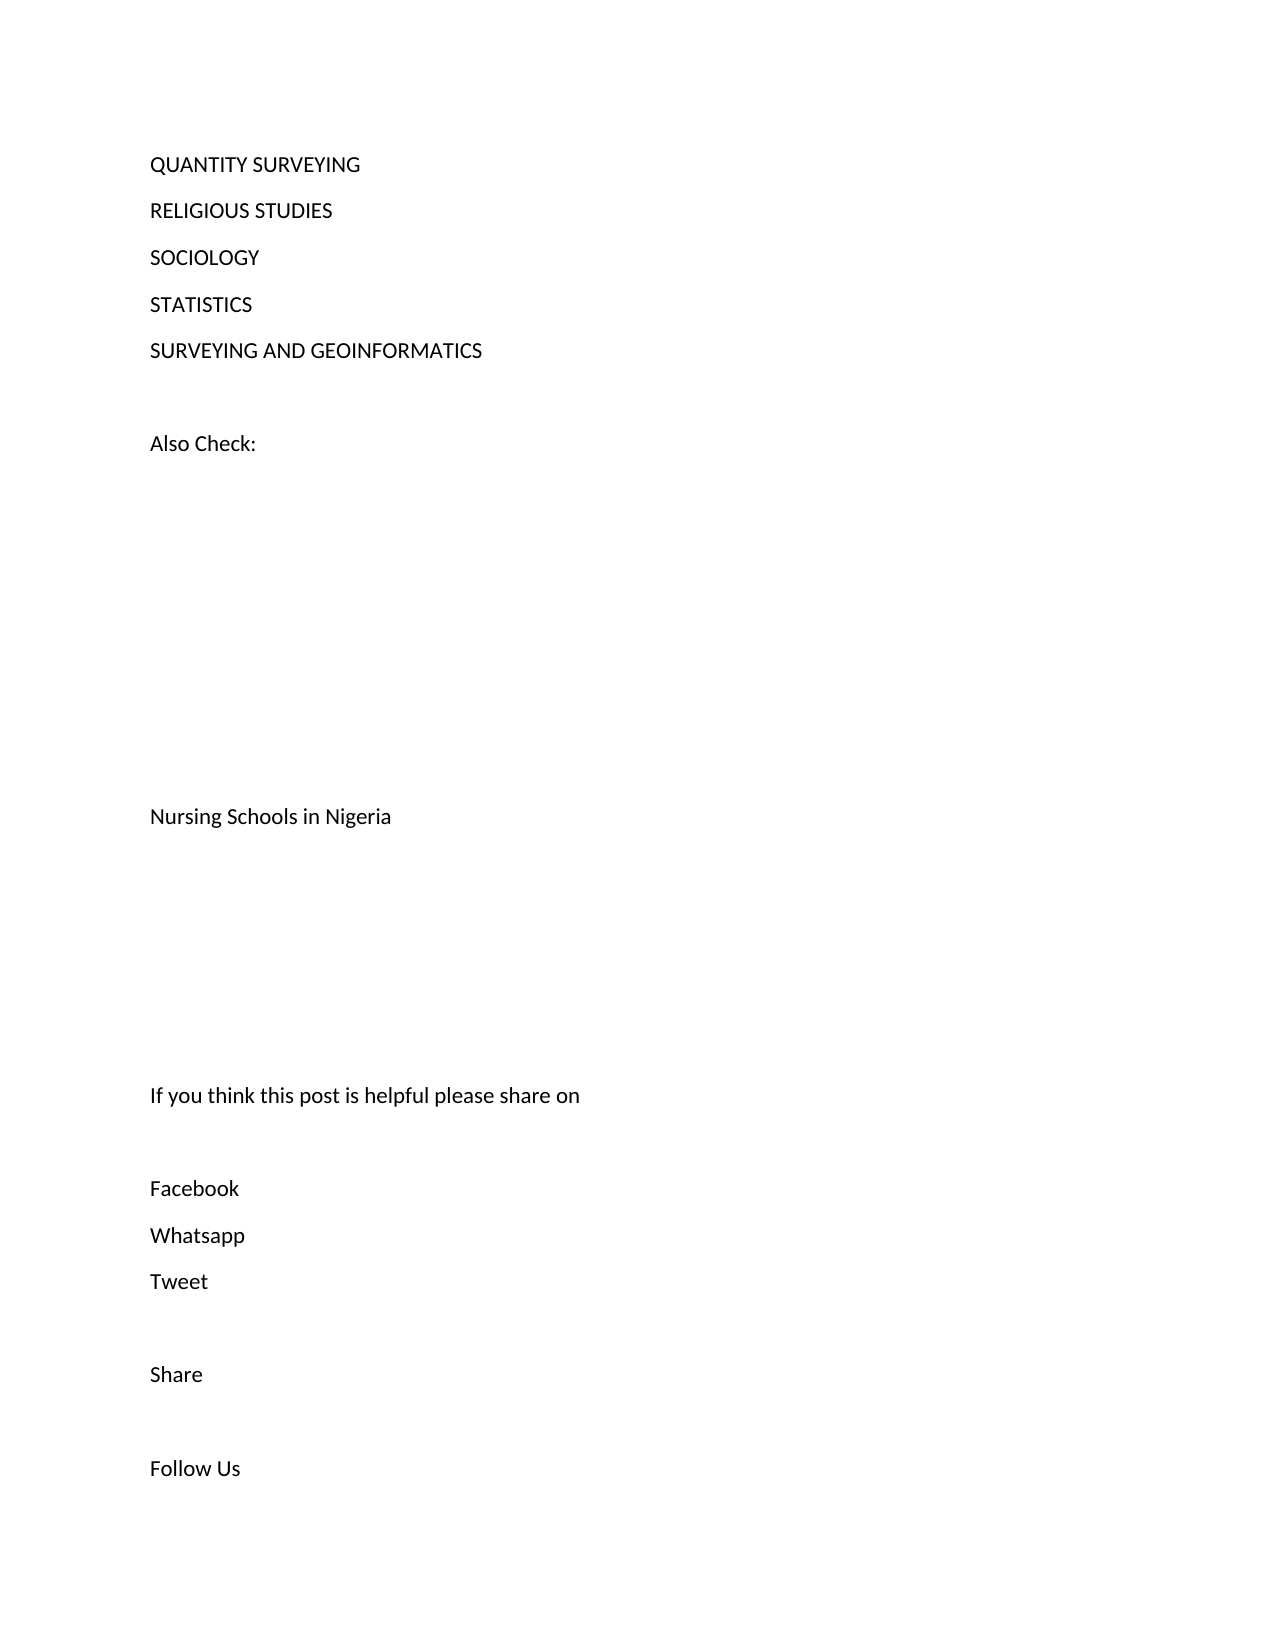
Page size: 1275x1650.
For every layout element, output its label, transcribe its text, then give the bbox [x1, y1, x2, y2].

text SURVEYING AND GEOINFORMATICS [150, 336, 1125, 364]
text QUANTITY SURVEYING [150, 150, 1125, 178]
text STATISTICS [150, 290, 1125, 318]
text If you think this post is helpful please share on [150, 1081, 1125, 1109]
text Nursing Schools in Nigeria [150, 802, 1125, 830]
text Follow Us [150, 1454, 1125, 1482]
text Whatsapp [150, 1221, 1125, 1249]
text SOCIOLOGY [150, 243, 1125, 271]
text RELIGIOUS STUDIES [150, 197, 1125, 224]
text Tweet [150, 1267, 1125, 1296]
text Share [150, 1361, 1125, 1389]
text Also Check: [150, 429, 1125, 457]
text Facebook [150, 1174, 1125, 1202]
